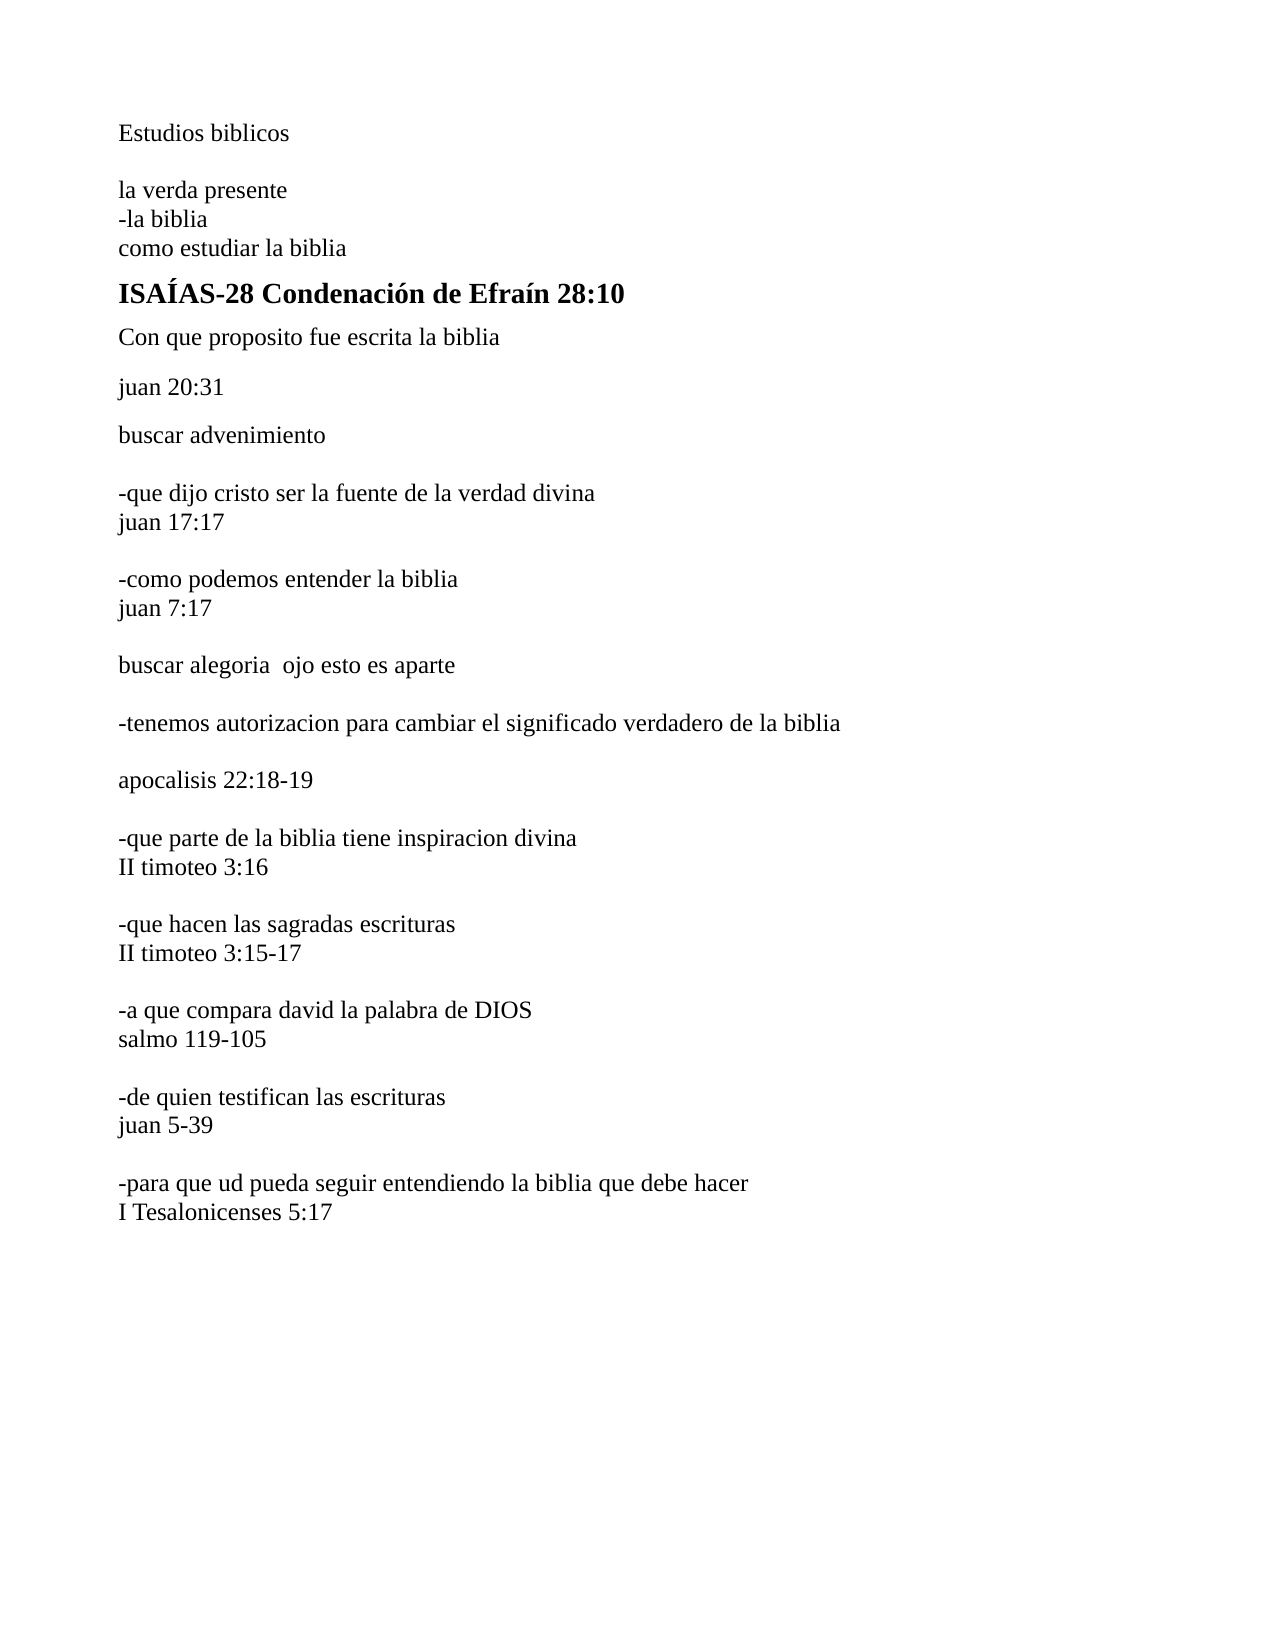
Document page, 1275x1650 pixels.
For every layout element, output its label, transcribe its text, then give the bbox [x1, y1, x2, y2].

text -tenemos autorizacion para cambiar el significado verdadero de la biblia [118, 708, 1157, 737]
text buscar alegoria ojo esto es aparte [118, 651, 1157, 679]
text Con que proposito fue escrita la biblia [118, 322, 1157, 351]
text como estudiar la biblia [118, 233, 1157, 262]
text la verda presente [118, 176, 1157, 204]
text -que parte de la biblia tiene inspiracion divina [118, 823, 1157, 852]
text -la biblia [118, 204, 1157, 233]
text I Tesalonicenses 5:17 [118, 1197, 1157, 1226]
text II timoteo 3:15-17 [118, 938, 1157, 967]
text juan 17:17 [118, 507, 1157, 536]
text -de quien testifican las escrituras [118, 1082, 1157, 1111]
text -como podemos entender la biblia [118, 564, 1157, 593]
text Estudios biblicos [118, 118, 1157, 147]
text -que hacen las sagradas escrituras [118, 909, 1157, 938]
text II timoteo 3:16 [118, 852, 1157, 881]
text -para que ud pueda seguir entendiendo la biblia que debe hacer [118, 1168, 1157, 1197]
text buscar advenimiento [118, 421, 1157, 449]
text juan 20:31 [118, 372, 1157, 400]
text juan 5-39 [118, 1111, 1157, 1139]
text apocalisis 22:18-19 [118, 766, 1157, 794]
text juan 7:17 [118, 593, 1157, 622]
text -que dijo cristo ser la fuente de la verdad divina [118, 478, 1157, 507]
text salmo 119-105 [118, 1024, 1157, 1053]
text -a que compara david la palabra de DIOS [118, 996, 1157, 1024]
subtitle ISAÍAS-28 Condenación de Efraín 28:10 [118, 276, 1157, 310]
